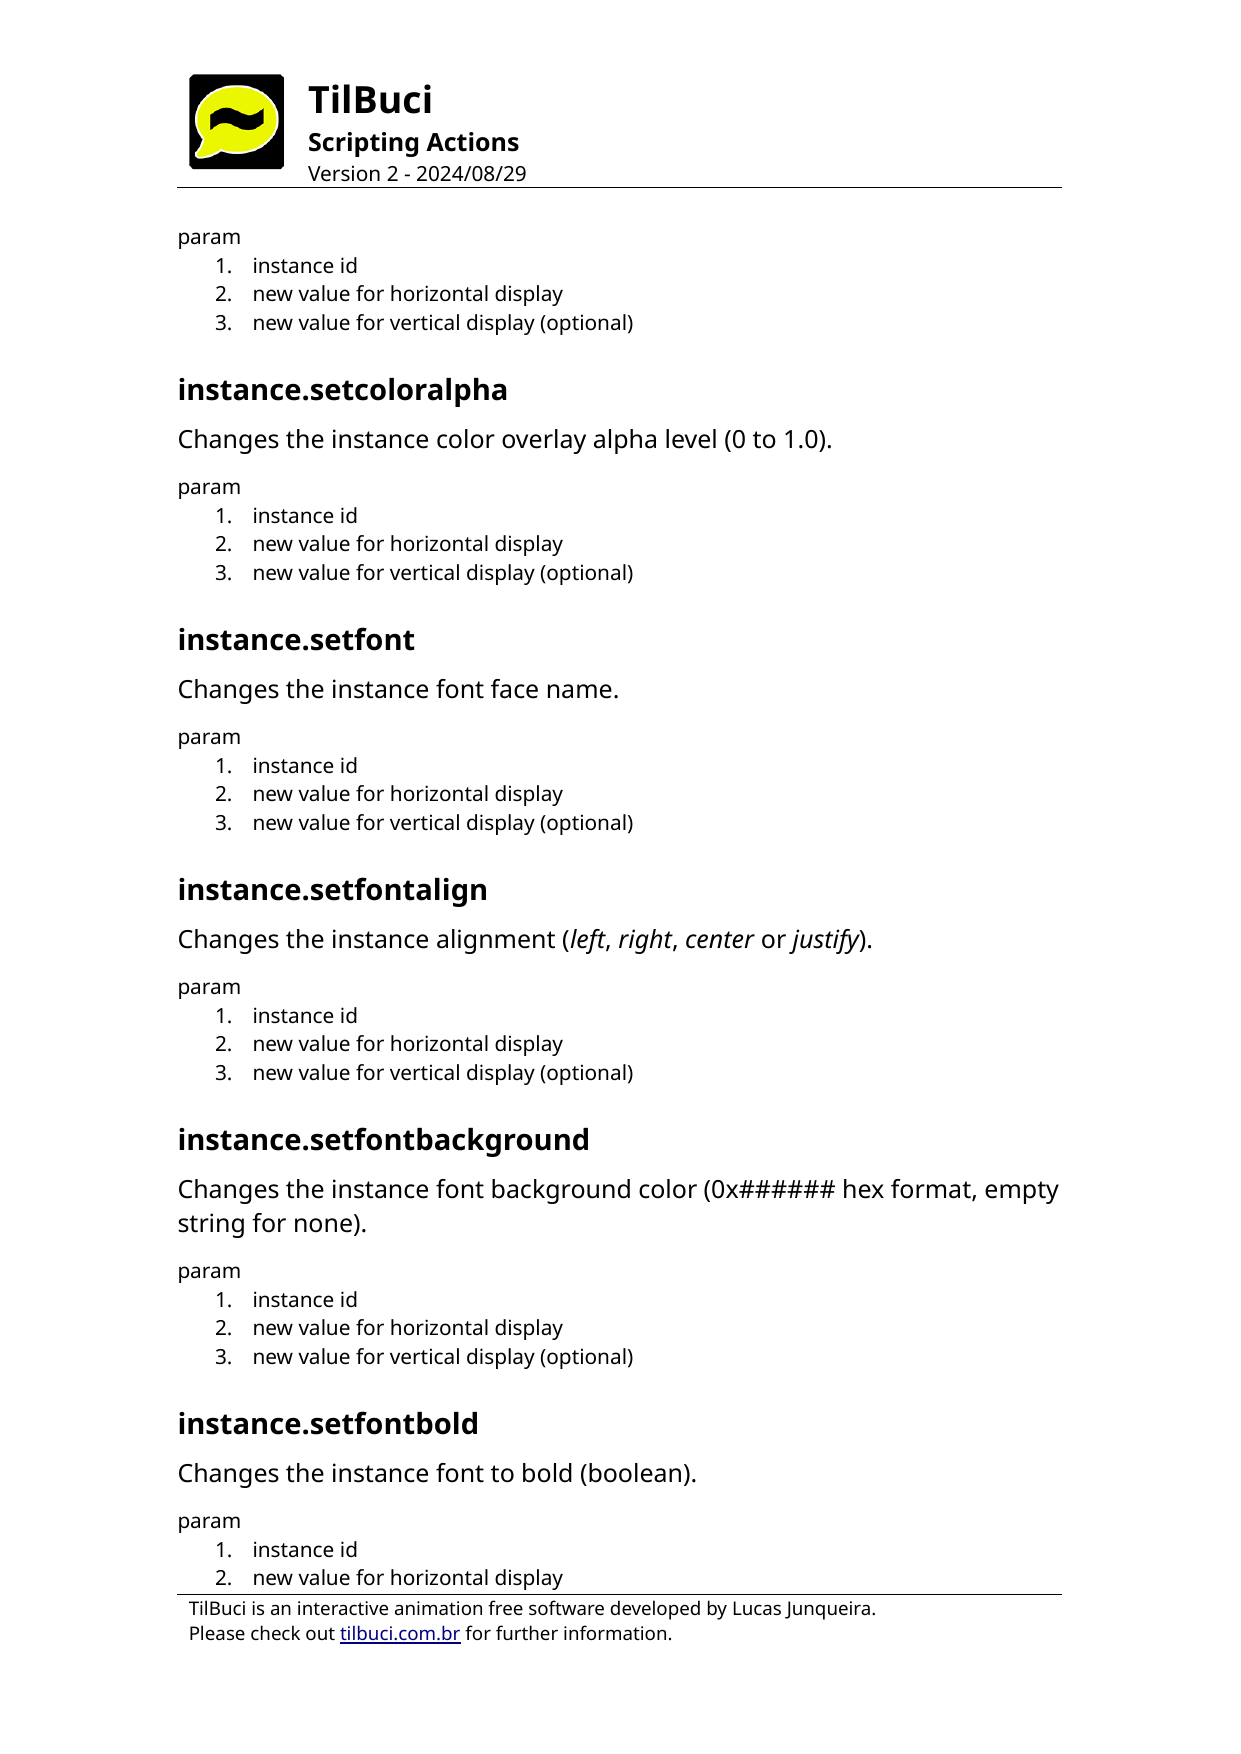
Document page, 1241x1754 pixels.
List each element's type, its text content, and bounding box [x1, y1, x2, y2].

list instance id [215, 1285, 1063, 1313]
text Changes the instance font background color (0x###### hex format, empty string for none). [177, 1172, 1063, 1240]
list new value for vertical display (optional) [215, 1342, 1063, 1370]
subtitle instance.setfontbackground [177, 1119, 1063, 1159]
list param [177, 472, 1063, 501]
list new value for horizontal display [215, 1029, 1063, 1058]
text Changes the instance alignment (left, right, center or justify). [177, 922, 1063, 956]
list instance id [215, 251, 1063, 279]
list instance id [215, 1001, 1063, 1029]
list instance id [215, 1535, 1063, 1563]
list param [177, 722, 1063, 751]
text Changes the instance font face name. [177, 672, 1063, 706]
list new value for vertical display (optional) [215, 1058, 1063, 1086]
subtitle instance.setfontbold [177, 1403, 1063, 1443]
list param [177, 1256, 1063, 1285]
list new value for vertical display (optional) [215, 808, 1063, 836]
list instance id [215, 751, 1063, 779]
subtitle instance.setfont [177, 619, 1063, 659]
subtitle instance.setcoloralpha [177, 369, 1063, 409]
text Changes the instance font to bold (boolean). [177, 1456, 1063, 1490]
list new value for vertical display (optional) [215, 308, 1063, 336]
list new value for horizontal display [215, 279, 1063, 308]
list new value for horizontal display [215, 1563, 1063, 1592]
list new value for horizontal display [215, 1313, 1063, 1342]
list param [177, 1506, 1063, 1535]
list param [177, 222, 1063, 251]
list new value for horizontal display [215, 779, 1063, 808]
list param [177, 972, 1063, 1001]
list new value for vertical display (optional) [215, 558, 1063, 586]
list new value for horizontal display [215, 529, 1063, 558]
text Changes the instance color overlay alpha level (0 to 1.0). [177, 422, 1063, 456]
list instance id [215, 501, 1063, 529]
subtitle instance.setfontalign [177, 869, 1063, 909]
